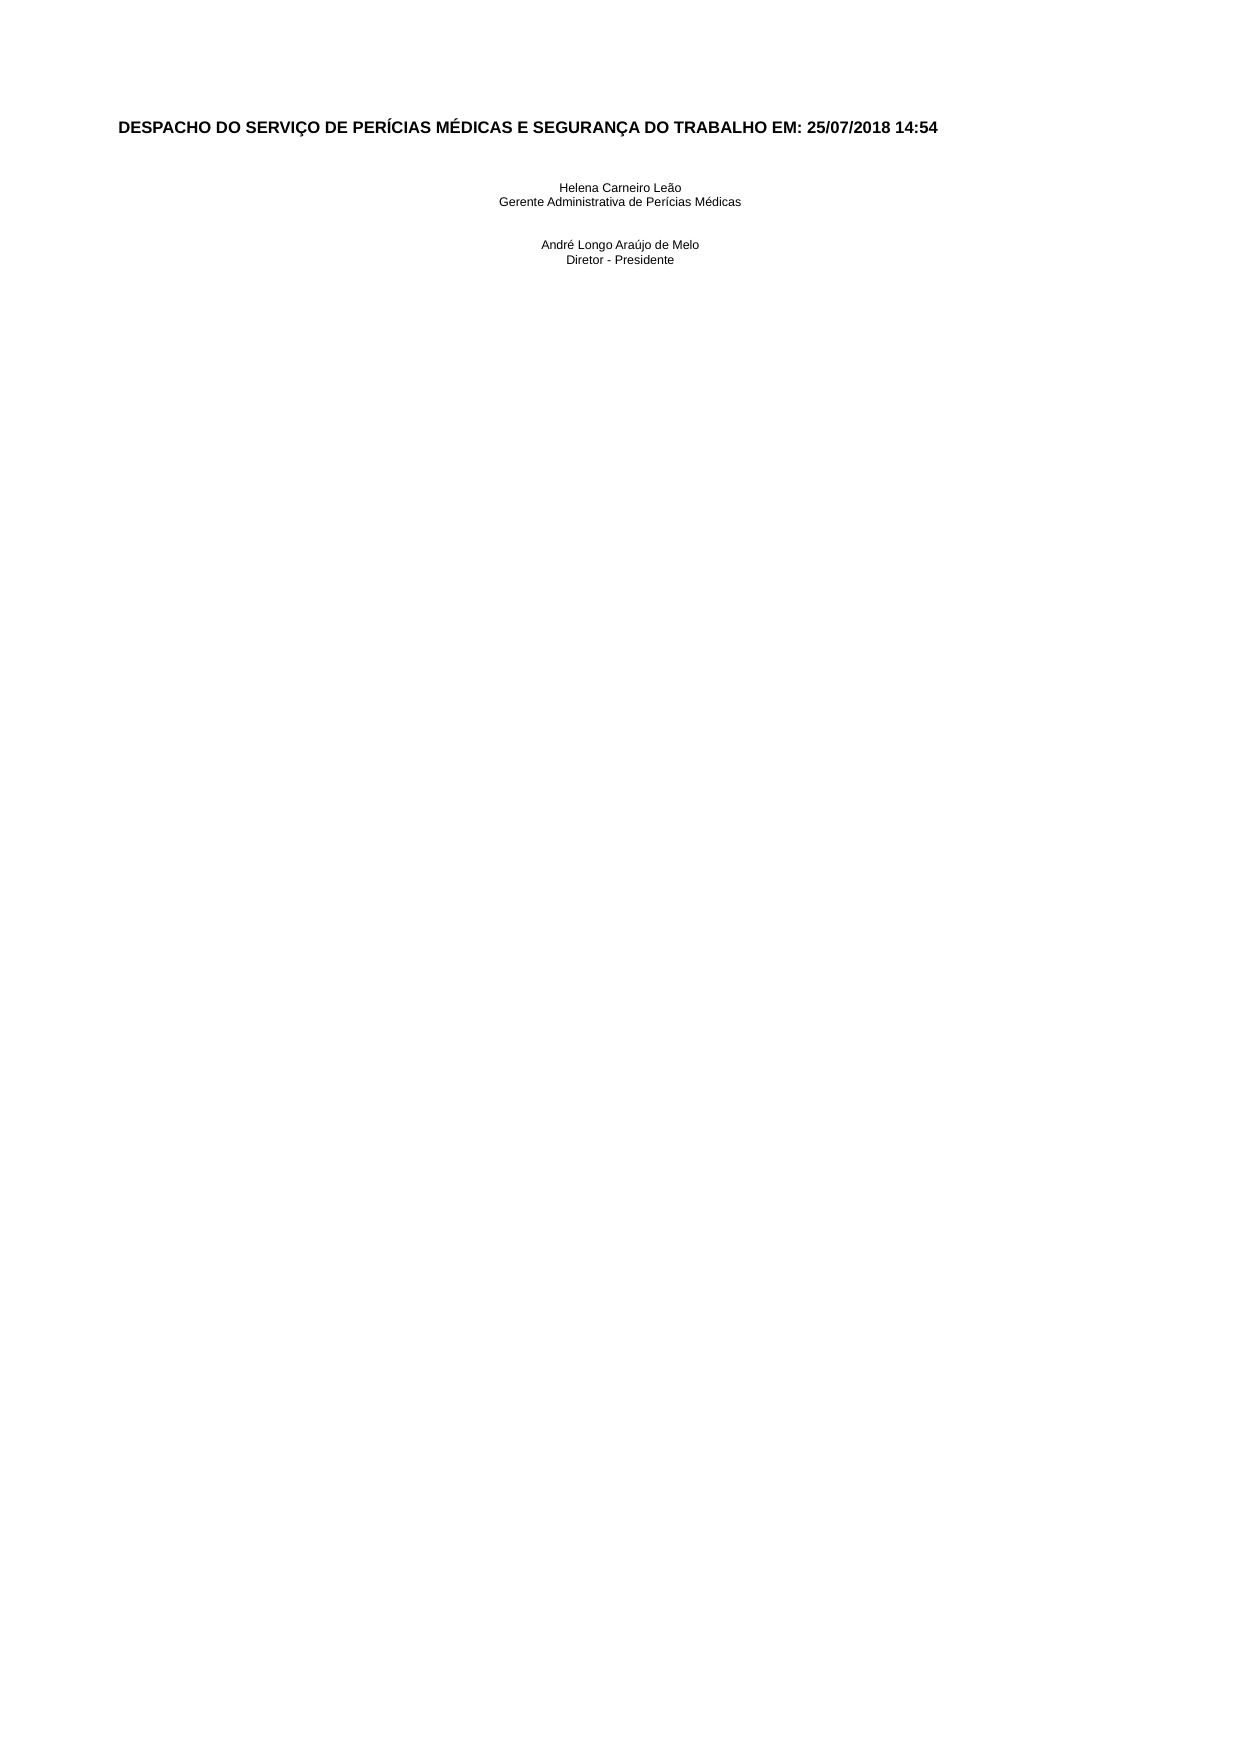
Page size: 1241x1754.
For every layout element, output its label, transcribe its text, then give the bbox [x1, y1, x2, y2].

text DESPACHO DO SERVIÇO DE PERÍCIAS MÉDICAS E SEGURANÇA DO TRABALHO EM: 25/07/2018 14:54 [118, 118, 1122, 137]
text Gerente Administrativa de Perícias Médicas [118, 195, 1122, 209]
text Helena Carneiro Leão [118, 180, 1122, 195]
text André Longo Araújo de Melo [118, 238, 1122, 252]
text Diretor - Presidente [118, 252, 1122, 267]
